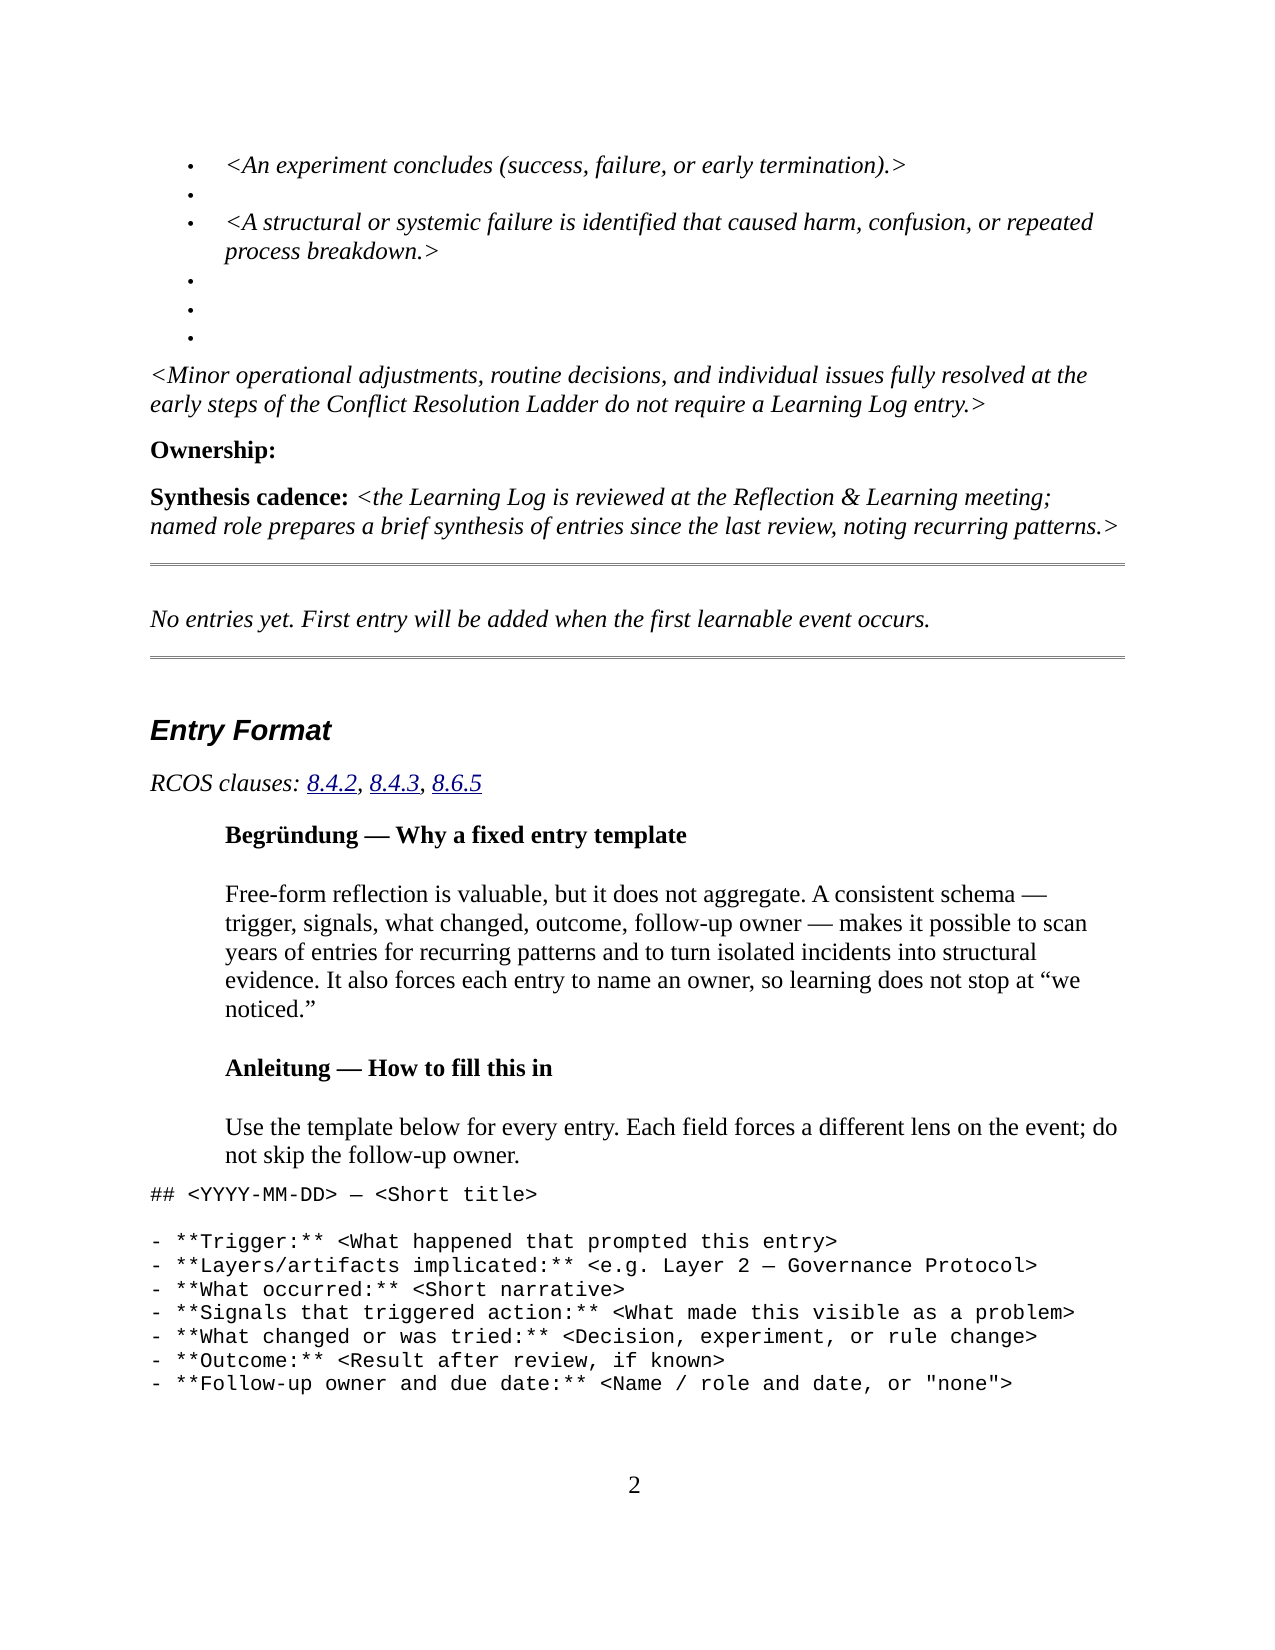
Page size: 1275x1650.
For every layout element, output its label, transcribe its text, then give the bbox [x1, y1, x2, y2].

list <An experiment concludes (success, failure, or early termination).> [187, 150, 1125, 179]
text - **Signals that triggered action:** <What made this visible as a problem> [150, 1302, 1125, 1326]
text Anleitung — How to fill this in [225, 1053, 1125, 1082]
text <Minor operational adjustments, routine decisions, and individual issues fully resolved at the early steps of the Conflict Resolution Ladder do not require a Learning Log entry.> [150, 360, 1125, 418]
list <A structural or systemic failure is identified that caused harm, confusion, or repeated process breakdown.> [187, 207, 1125, 265]
text Synthesis cadence: <the Learning Log is reviewed at the Reflection & Learning meeting; named role prepares a brief synthesis of entries since the last review, noting recurring patterns.> [150, 482, 1125, 540]
subtitle Entry Format [150, 713, 1125, 746]
text Ownership: [150, 436, 1125, 464]
text - **Outcome:** <Result after review, if known> [150, 1350, 1125, 1373]
text RCOS clauses: 8.4.2, 8.4.3, 8.6.5 [150, 768, 1125, 796]
text Use the template below for every entry. Each field forces a different lens on the event; do not skip the follow-up owner. [225, 1112, 1125, 1169]
text Free-form reflection is valuable, but it does not aggregate. A consistent schema — trigger, signals, what changed, outcome, follow-up owner — makes it possible to scan years of entries for recurring patterns and to turn isolated incidents into structural evidence. It also forces each entry to name an owner, so learning does not stop at “we noticed.” [225, 879, 1125, 1023]
text - **What changed or was tried:** <Decision, experiment, or rule change> [150, 1326, 1125, 1350]
text - **Follow-up owner and due date:** <Name / role and date, or "none"> [150, 1373, 1125, 1397]
text - **Trigger:** <What happened that prompted this entry> [150, 1231, 1125, 1255]
text Begründung — Why a fixed entry template [225, 820, 1125, 849]
text - **What occurred:** <Short narrative> [150, 1279, 1125, 1302]
text ## <YYYY-MM-DD> — <Short title> [150, 1184, 1125, 1208]
text No entries yet. First entry will be added when the first learnable event occurs. [150, 604, 1125, 633]
text - **Layers/artifacts implicated:** <e.g. Layer 2 — Governance Protocol> [150, 1255, 1125, 1279]
